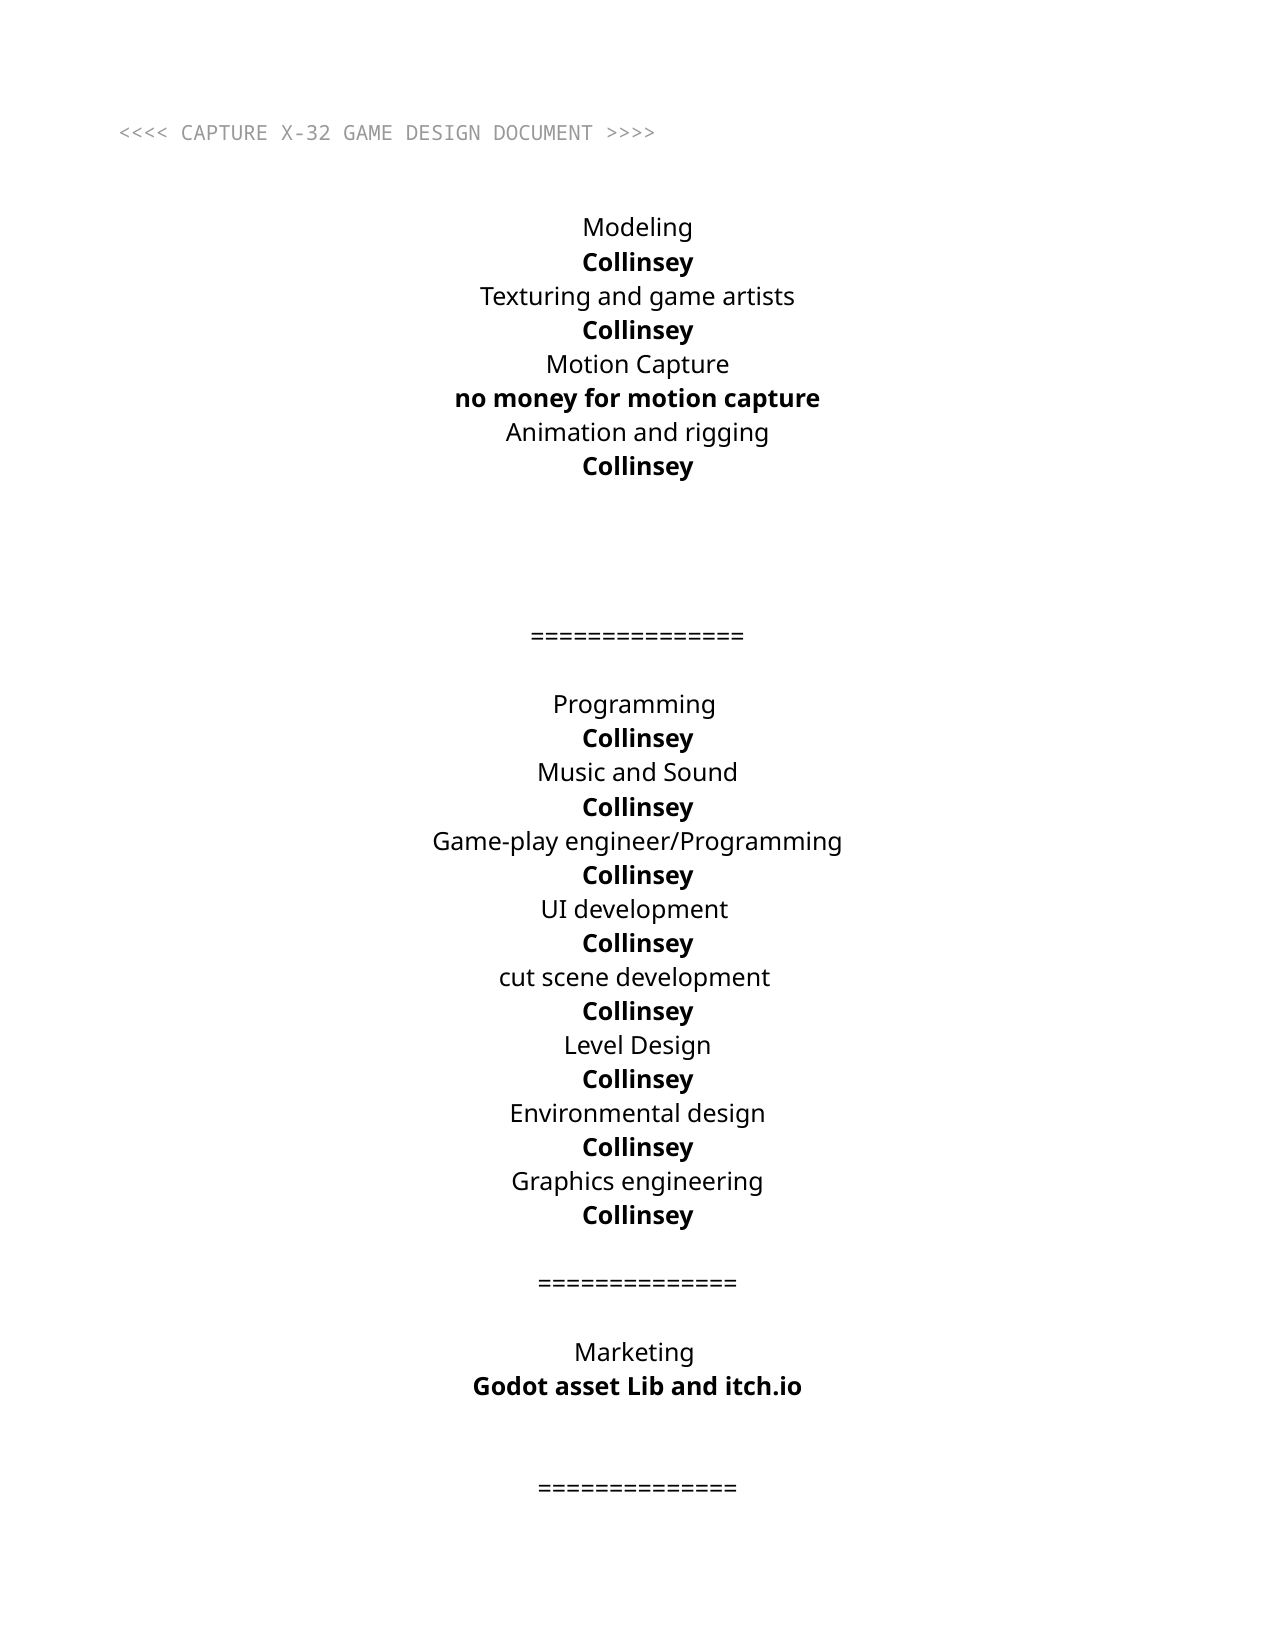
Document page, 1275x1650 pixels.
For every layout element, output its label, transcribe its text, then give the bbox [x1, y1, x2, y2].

text Collinsey [118, 925, 1157, 959]
text cut scene development [118, 959, 1157, 993]
text Environmental design [118, 1096, 1157, 1130]
text Motion Capture [118, 346, 1157, 380]
text =============== [118, 619, 1157, 653]
text Collinsey [118, 312, 1157, 346]
text Collinsey [118, 993, 1157, 1028]
text Collinsey [118, 1198, 1157, 1232]
text Collinsey [118, 1130, 1157, 1164]
text Collinsey [118, 1062, 1157, 1096]
text ============== [118, 1266, 1157, 1300]
text Modeling [118, 210, 1157, 244]
text ============== [118, 1470, 1157, 1504]
text Godot asset Lib and itch.io [118, 1368, 1157, 1402]
text Graphics engineering [118, 1164, 1157, 1198]
text Marketing [118, 1334, 1157, 1368]
text Collinsey [118, 789, 1157, 823]
text Collinsey [118, 448, 1157, 483]
text UI development [118, 891, 1157, 925]
text Collinsey [118, 857, 1157, 891]
text Game-play engineer/Programming [118, 823, 1157, 857]
text Music and Sound [118, 755, 1157, 789]
text Texturing and game artists [118, 278, 1157, 312]
text Collinsey [118, 244, 1157, 278]
text Level Design [118, 1028, 1157, 1062]
text Collinsey [118, 721, 1157, 755]
text no money for motion capture [118, 380, 1157, 414]
text Programming [118, 687, 1157, 721]
text Animation and rigging [118, 414, 1157, 448]
